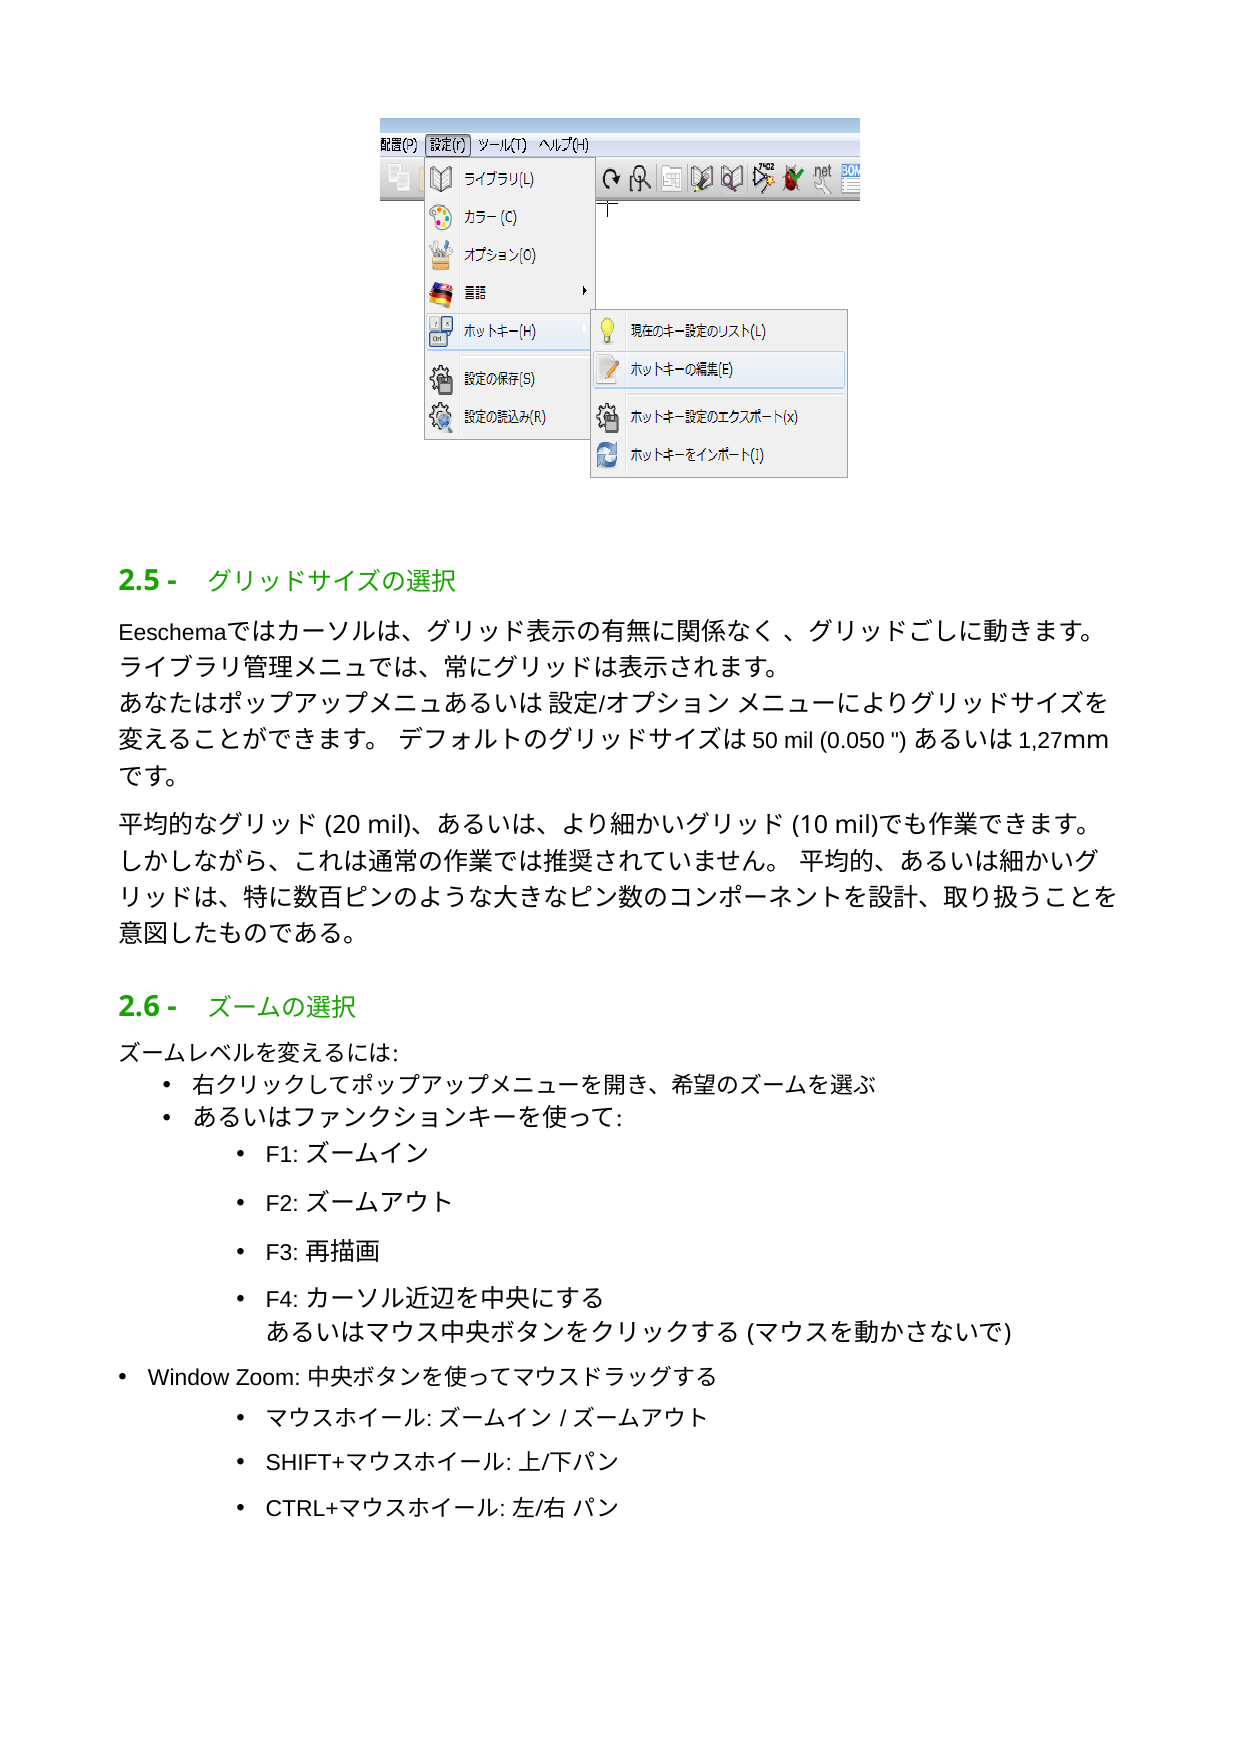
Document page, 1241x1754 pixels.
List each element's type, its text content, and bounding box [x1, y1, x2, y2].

list SHIFT+マウスホイール: 上/下パン [236, 1444, 1122, 1477]
list 右クリックしてポップアップメニューを開き、希望のズームを選ぶ [162, 1069, 1122, 1100]
text 平均的なグリッド (20 mil)、あるいは、より細かいグリッド (10 mil)でも作業できます。 しかしながら、これは通常の作業では推奨されていません。 平均的、あるいは細かいグリッドは、特に数百ピンのような大きなピン数のコンポーネントを設計、取り扱うことを意図したものである。 [118, 805, 1122, 950]
list あるいはファンクションキーを使って: [162, 1100, 1122, 1134]
list Window Zoom: 中央ボタンを使ってマウスドラッグする [118, 1361, 1122, 1392]
subtitle グリッドサイズの選択 [118, 559, 1122, 599]
list F4: カーソル近辺を中央にする あるいはマウス中央ボタンをクリックする (マウスを動かさないで) [236, 1280, 1122, 1348]
picture [379, 118, 861, 508]
text Eeschemaではカーソルは、グリッド表示の有無に関係なく 、グリッドごしに動きます。ライブラリ管理メニュでは、常にグリッドは表示されます。 [118, 611, 1122, 683]
list F3: 再描画 [236, 1231, 1122, 1268]
subtitle ズームの選択 [118, 985, 1122, 1025]
text ズームレベルを変えるには: [118, 1037, 1122, 1069]
list CTRL+マウスホイール: 左/右 パン [236, 1490, 1122, 1523]
list F1: ズームイン [236, 1134, 1122, 1170]
text あなたはポップアップメニュあるいは 設定/オプション メニューによりグリッドサイズを変えることができます。 デフォルトのグリッドサイズは50 mil (0.050 ") あるいは1,27mmです。 [118, 683, 1122, 792]
list マウスホイール: ズームイン / ズームアウト [236, 1404, 1122, 1431]
list F2: ズームアウト [236, 1183, 1122, 1219]
